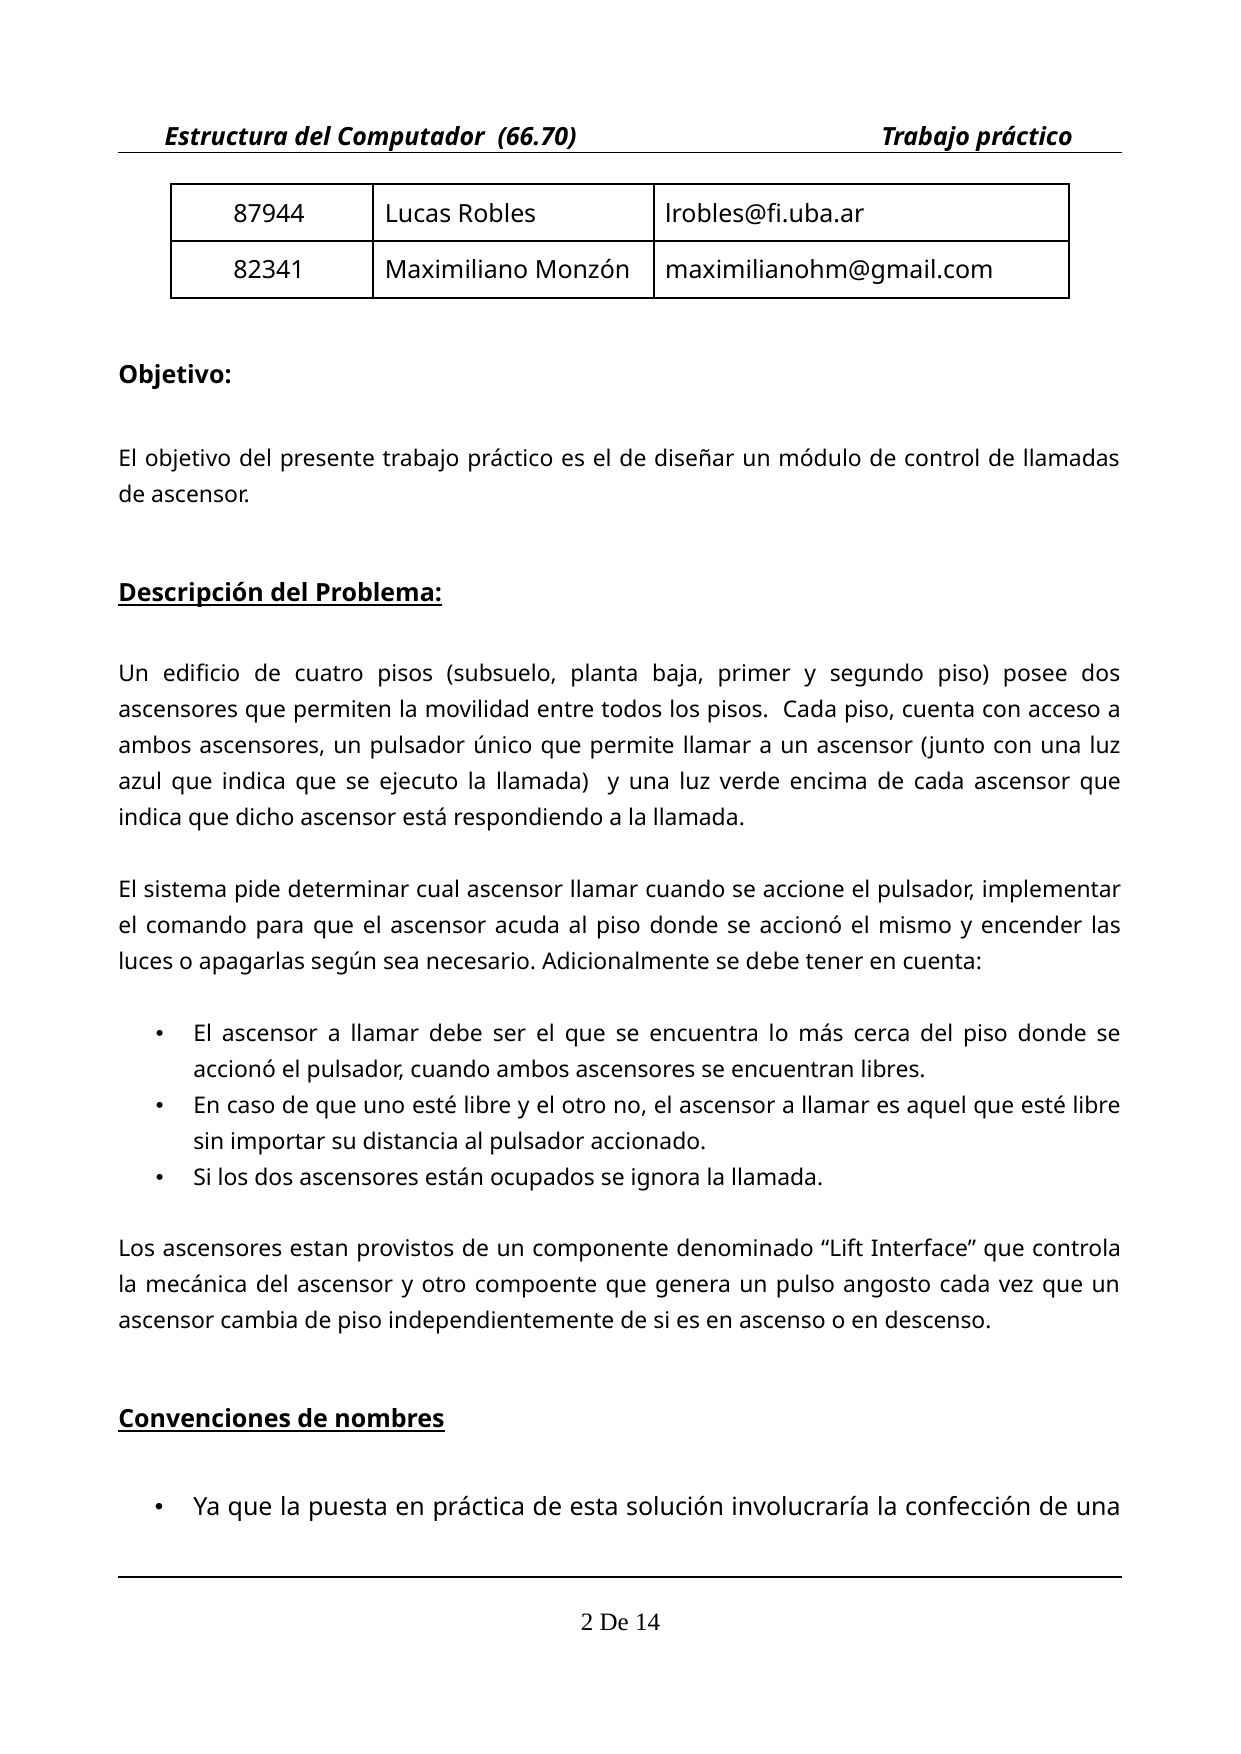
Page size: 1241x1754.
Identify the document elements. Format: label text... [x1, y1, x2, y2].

subtitle Convenciones de nombres [118, 1401, 1122, 1435]
list El ascensor a llamar debe ser el que se encuentra lo más cerca del piso donde se accionó el pulsador, cuando ambos ascensores se encuentran libres. [156, 1017, 1122, 1084]
subtitle Objetivo: [118, 356, 1122, 390]
list Ya que la puesta en práctica de esta solución involucraría la confección de una [154, 1489, 1122, 1523]
list En caso de que uno esté libre y el otro no, el ascensor a llamar es aquel que esté libre sin importar su distancia al pulsador accionado. [156, 1089, 1122, 1156]
table_cell maximilianohm@gmail.com [655, 242, 1068, 297]
table_cell lrobles@fi.uba.ar [655, 185, 1068, 240]
text Los ascensores estan provistos de un componente denominado “Lift Interface” que controla la mecánica del ascensor y otro compoente que genera un pulso angosto cada vez que un ascensor cambia de piso independientemente de si es en ascenso o en descenso. [118, 1232, 1122, 1336]
table_cell Maximiliano Monzón [374, 242, 653, 297]
table_cell Lucas Robles [374, 185, 653, 240]
text El sistema pide determinar cual ascensor llamar cuando se accione el pulsador, implementar el comando para que el ascensor acuda al piso donde se accionó el mismo y encender las luces o apagarlas según sea necesario. Adicionalmente se debe tener en cuenta: [118, 873, 1122, 976]
list Si los dos ascensores están ocupados se ignora la llamada. [156, 1161, 1122, 1192]
text Un edificio de cuatro pisos (subsuelo, planta baja, primer y segundo piso) posee dos ascensores que permiten la movilidad entre todos los pisos. Cada piso, cuenta con acceso a ambos ascensores, un pulsador único que permite llamar a un ascensor (junto con una luz azul que indica que se ejecuto la llamada) y una luz verde encima de cada ascensor que indica que dicho ascensor está respondiendo a la llamada. [118, 657, 1122, 832]
text El objetivo del presente trabajo práctico es el de diseñar un módulo de control de llamadas de ascensor. [118, 442, 1122, 509]
table_cell 87944 [172, 185, 372, 240]
table_cell 82341 [172, 242, 372, 297]
subtitle Descripción del Problema: [118, 575, 1122, 609]
